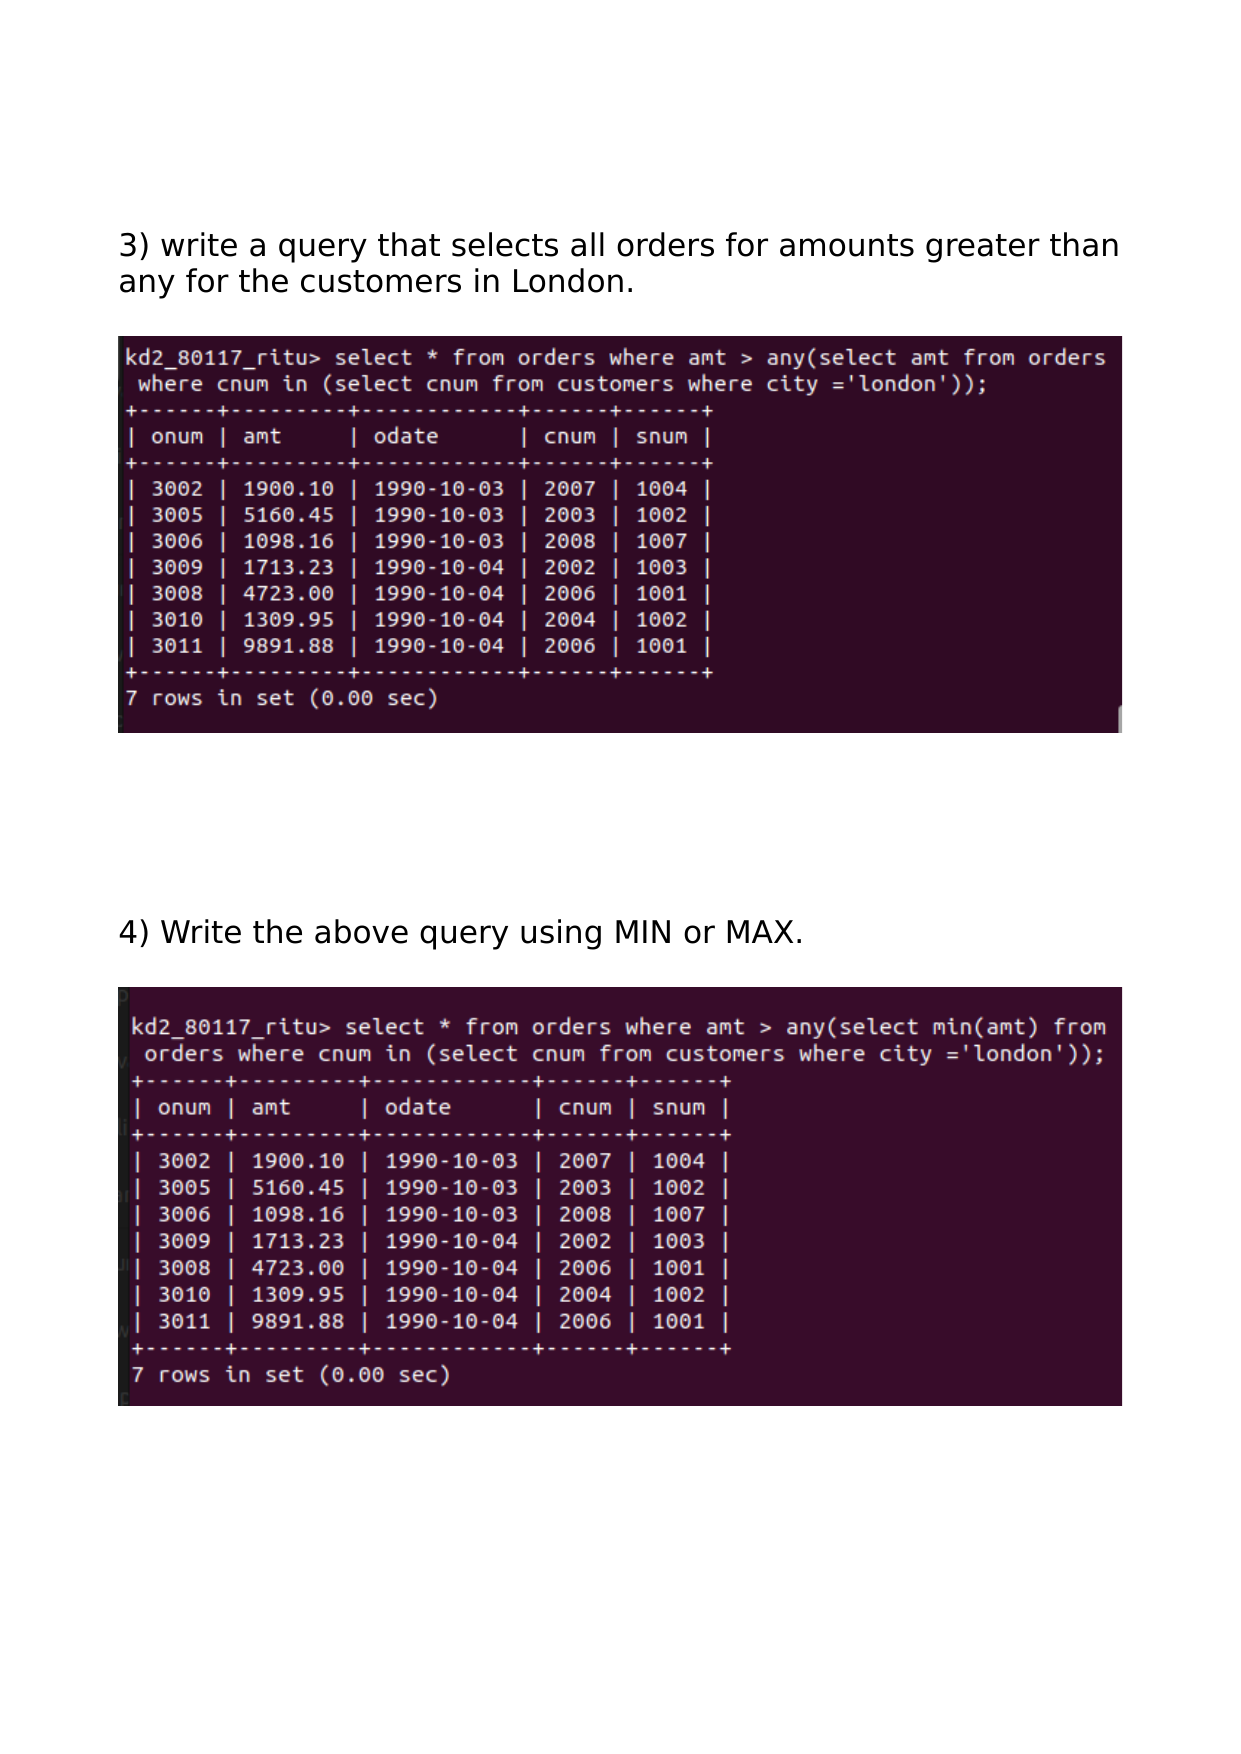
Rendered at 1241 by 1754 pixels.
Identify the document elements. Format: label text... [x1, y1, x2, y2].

text 3) write a query that selects all orders for amounts greater than any for the customers in London. [118, 227, 1122, 300]
picture [118, 987, 1123, 1406]
text 4) Write the above query using MIN or MAX. [118, 914, 1122, 951]
picture [118, 336, 1123, 733]
